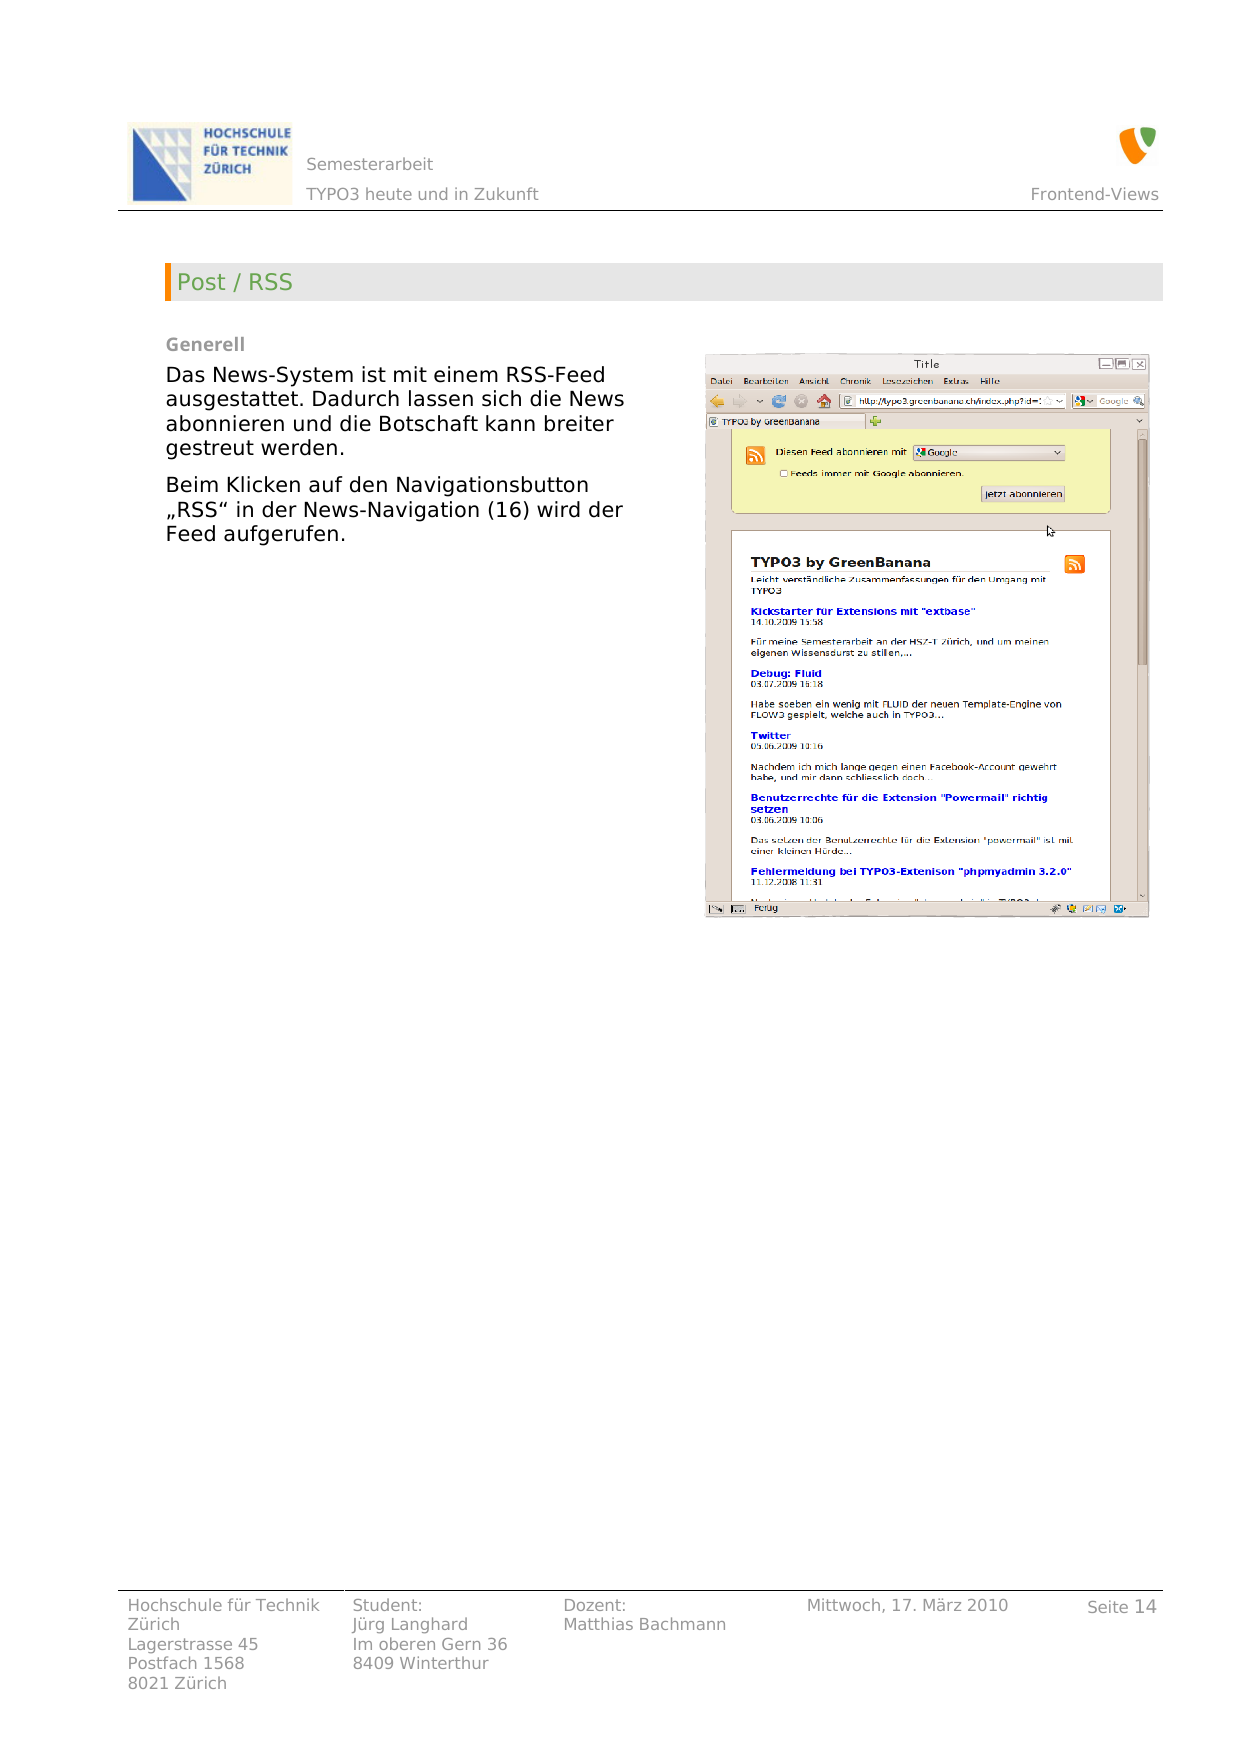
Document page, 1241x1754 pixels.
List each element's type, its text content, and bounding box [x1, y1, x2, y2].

picture [127, 122, 293, 205]
subtitle Post / RSS [171, 263, 1163, 301]
text Das News-System ist mit einem RSS-Feed ausgestattet. Dadurch lassen sich die News abonnieren und die Botschaft kann breiter gestreut werden. [165, 363, 641, 461]
subtitle Generell [165, 331, 641, 357]
picture [1116, 125, 1159, 166]
text Beim Klicken auf den Navigationsbutton „RSS“ in der News-Navigation (16) wird der Feed aufgerufen. [165, 473, 641, 547]
picture [688, 331, 1164, 960]
